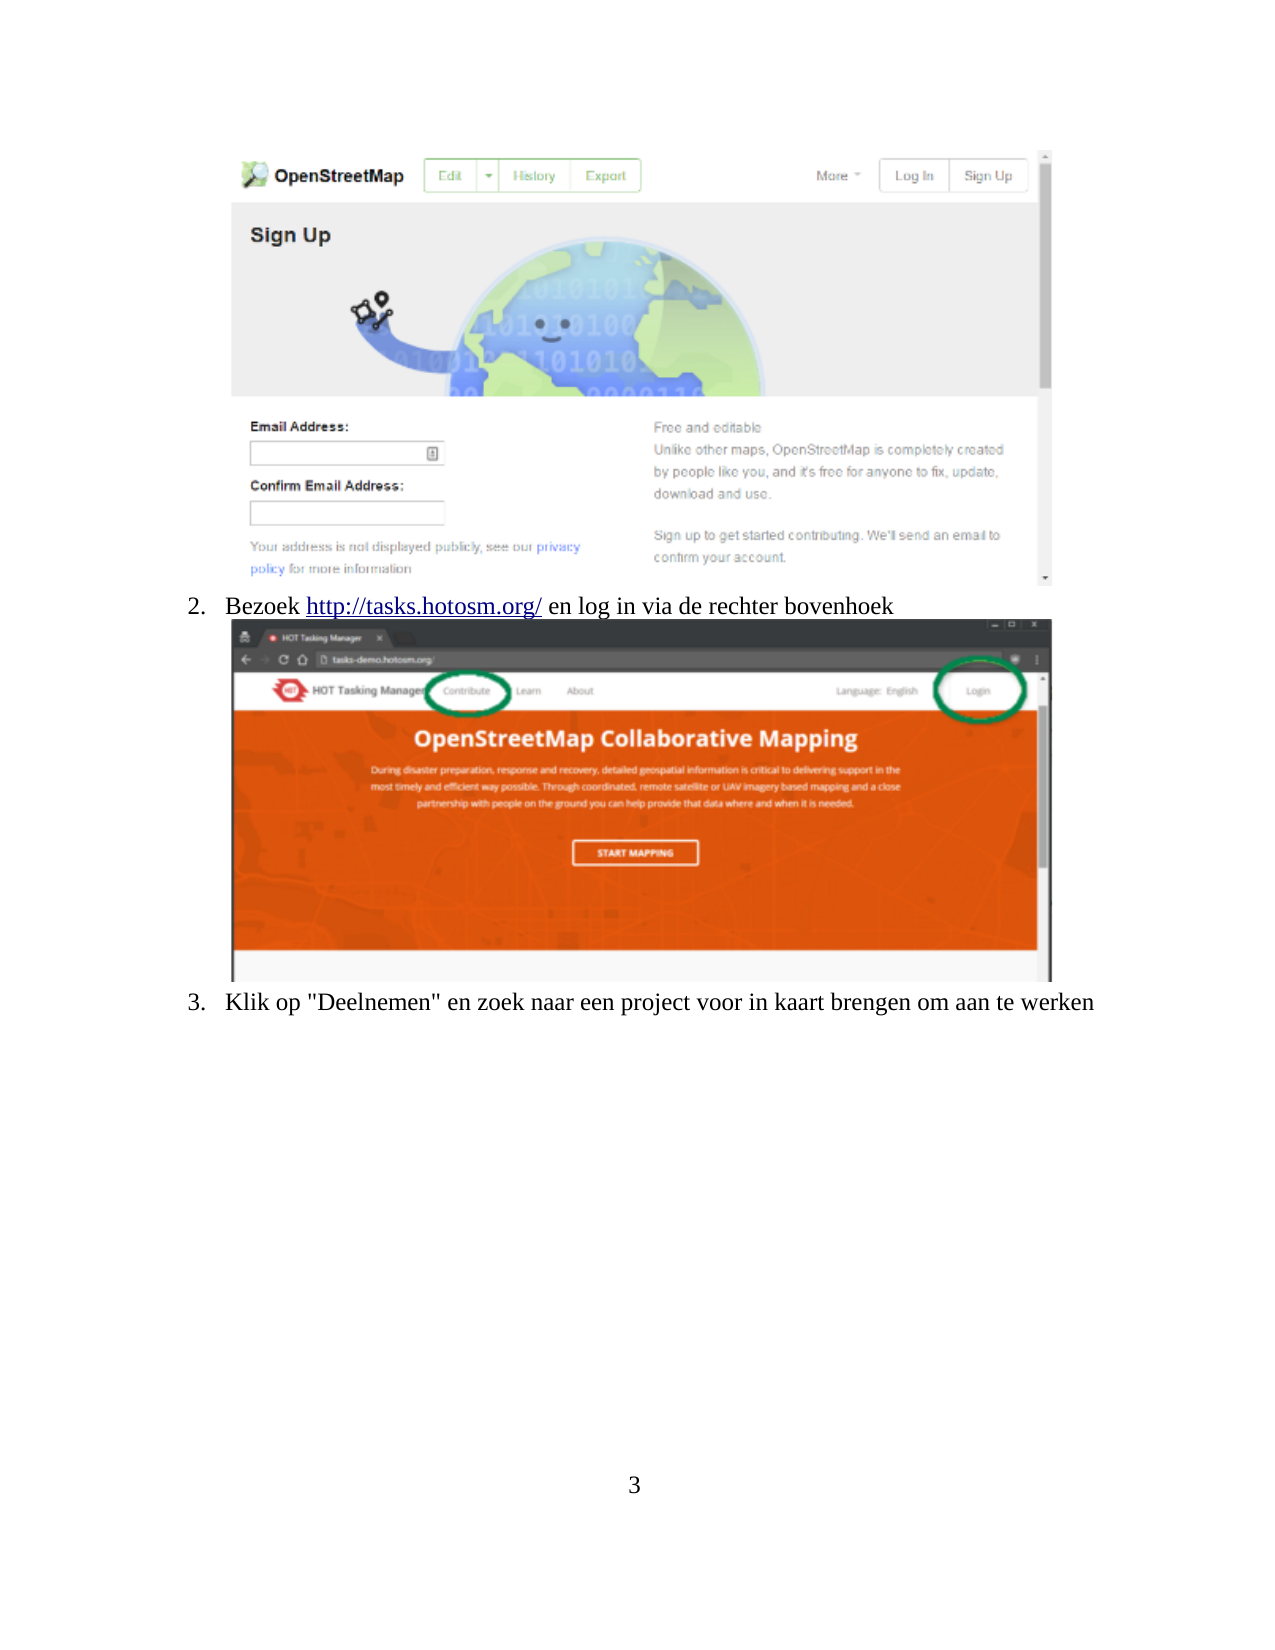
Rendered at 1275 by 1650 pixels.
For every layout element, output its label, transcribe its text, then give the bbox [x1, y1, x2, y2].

picture [231, 150, 1053, 586]
list Klik op "Deelnemen" en zoek naar een project voor in kaart brengen om aan te werken [187, 987, 1125, 1016]
list [187, 150, 1125, 591]
list Bezoek http://tasks.hotosm.org/ en log in via de rechter bovenhoek [187, 591, 1125, 987]
picture [231, 619, 1053, 982]
